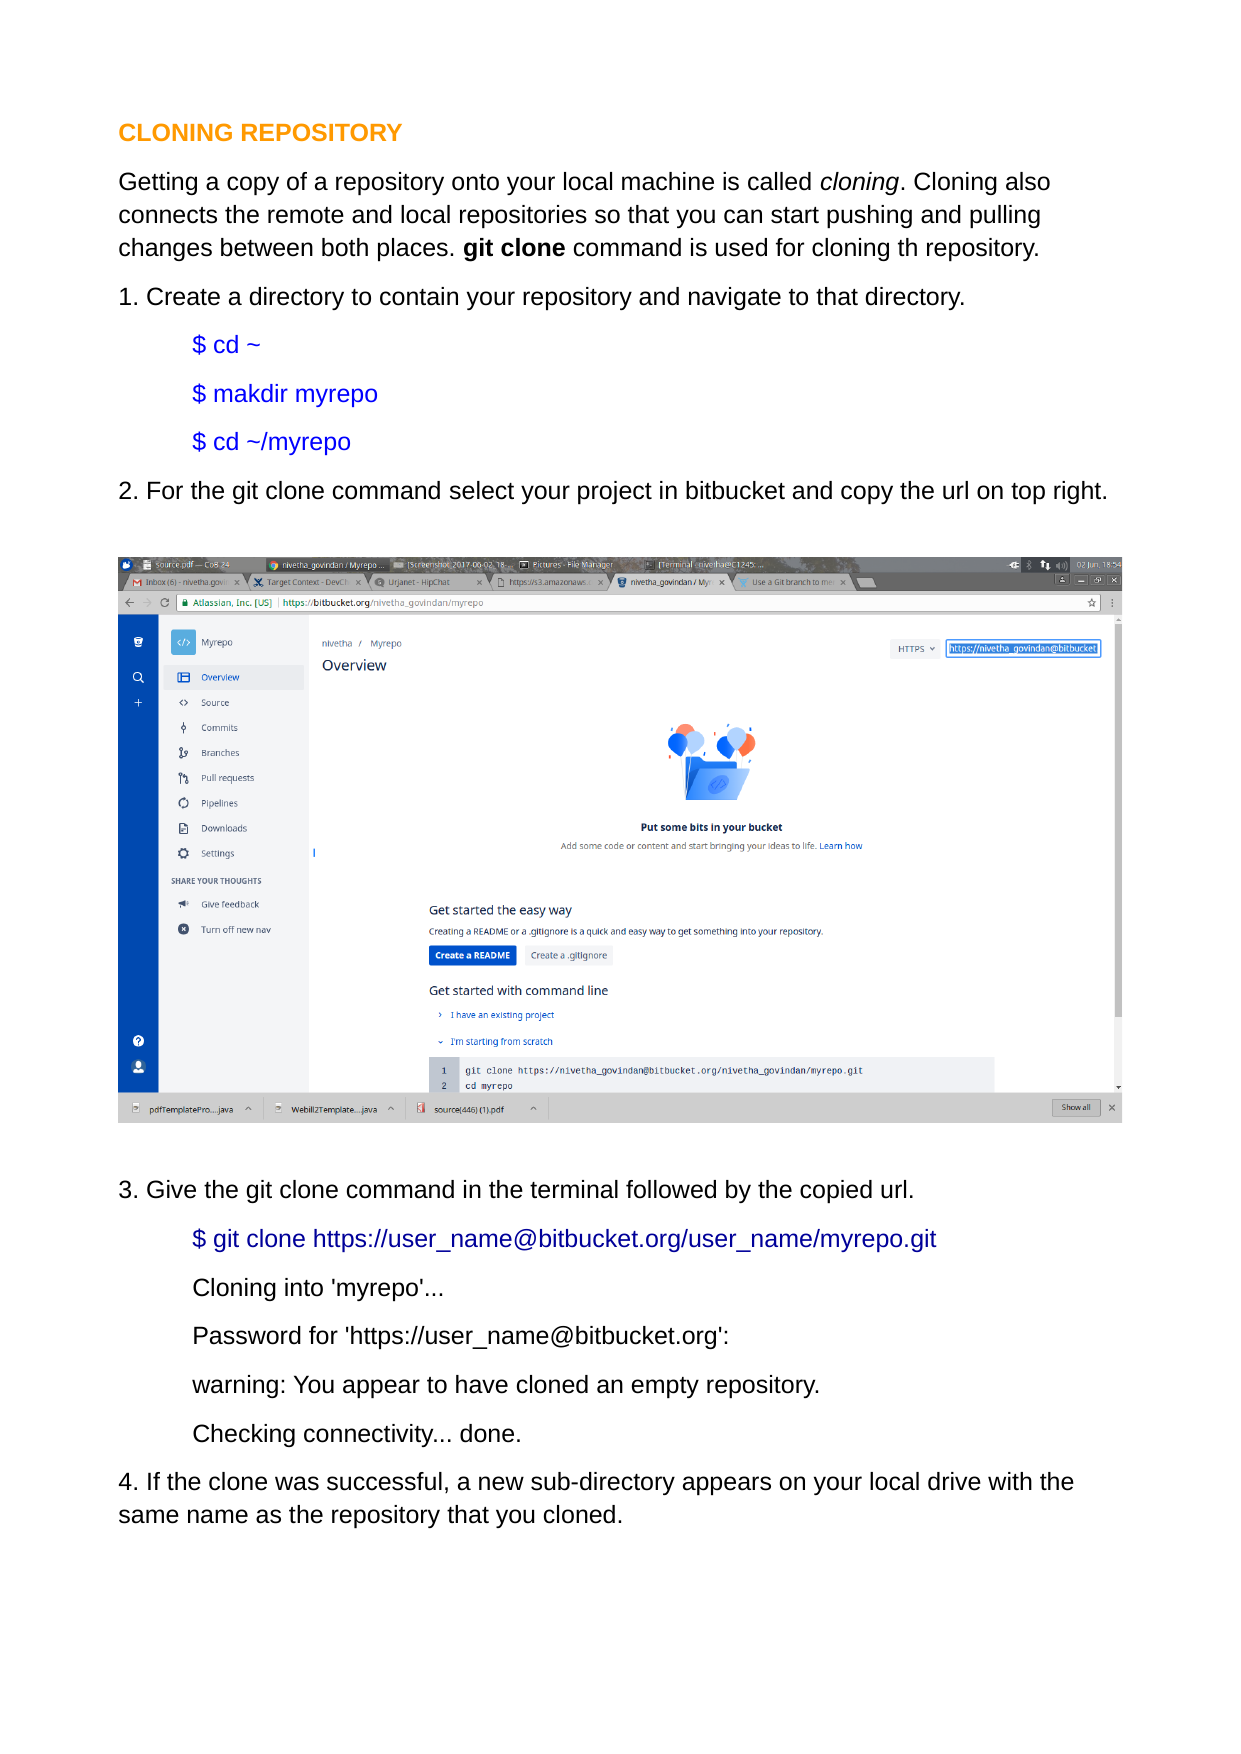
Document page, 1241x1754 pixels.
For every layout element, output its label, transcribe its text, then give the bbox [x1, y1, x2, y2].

picture [118, 557, 1123, 1123]
text 1. Create a directory to contain your repository and navigate to that directory. [118, 281, 1122, 310]
text 4. If the clone was successful, a new sub-directory appears on your local drive with the same name as the repository that you cloned. [118, 1467, 1122, 1529]
text Cloning into 'myrepo'... [118, 1273, 1122, 1301]
text Getting a copy of a repository onto your local machine is called cloning. Cloning also connects the remote and local repositories so that you can start pushing and pulling changes between both places. git clone command is used for cloning th repository. [118, 167, 1122, 262]
list CLONING REPOSITORY [118, 118, 1122, 147]
text 3. Give the git clone command in the terminal followed by the copied url. [118, 1175, 1122, 1204]
text $ makdir myrepo [118, 379, 1122, 407]
text $ cd ~ [118, 330, 1122, 359]
text Checking connectivity... done. [118, 1418, 1122, 1447]
text $ git clone https://user_name@bitbucket.org/user_name/myrepo.git [118, 1224, 1122, 1253]
text $ cd ~/myrepo [118, 427, 1122, 456]
text 2. For the git clone command select your project in bitbucket and copy the url on top right. [118, 476, 1122, 505]
text warning: You appear to have cloned an empty repository. [118, 1370, 1122, 1399]
text Password for 'https://user_name@bitbucket.org': [118, 1321, 1122, 1350]
